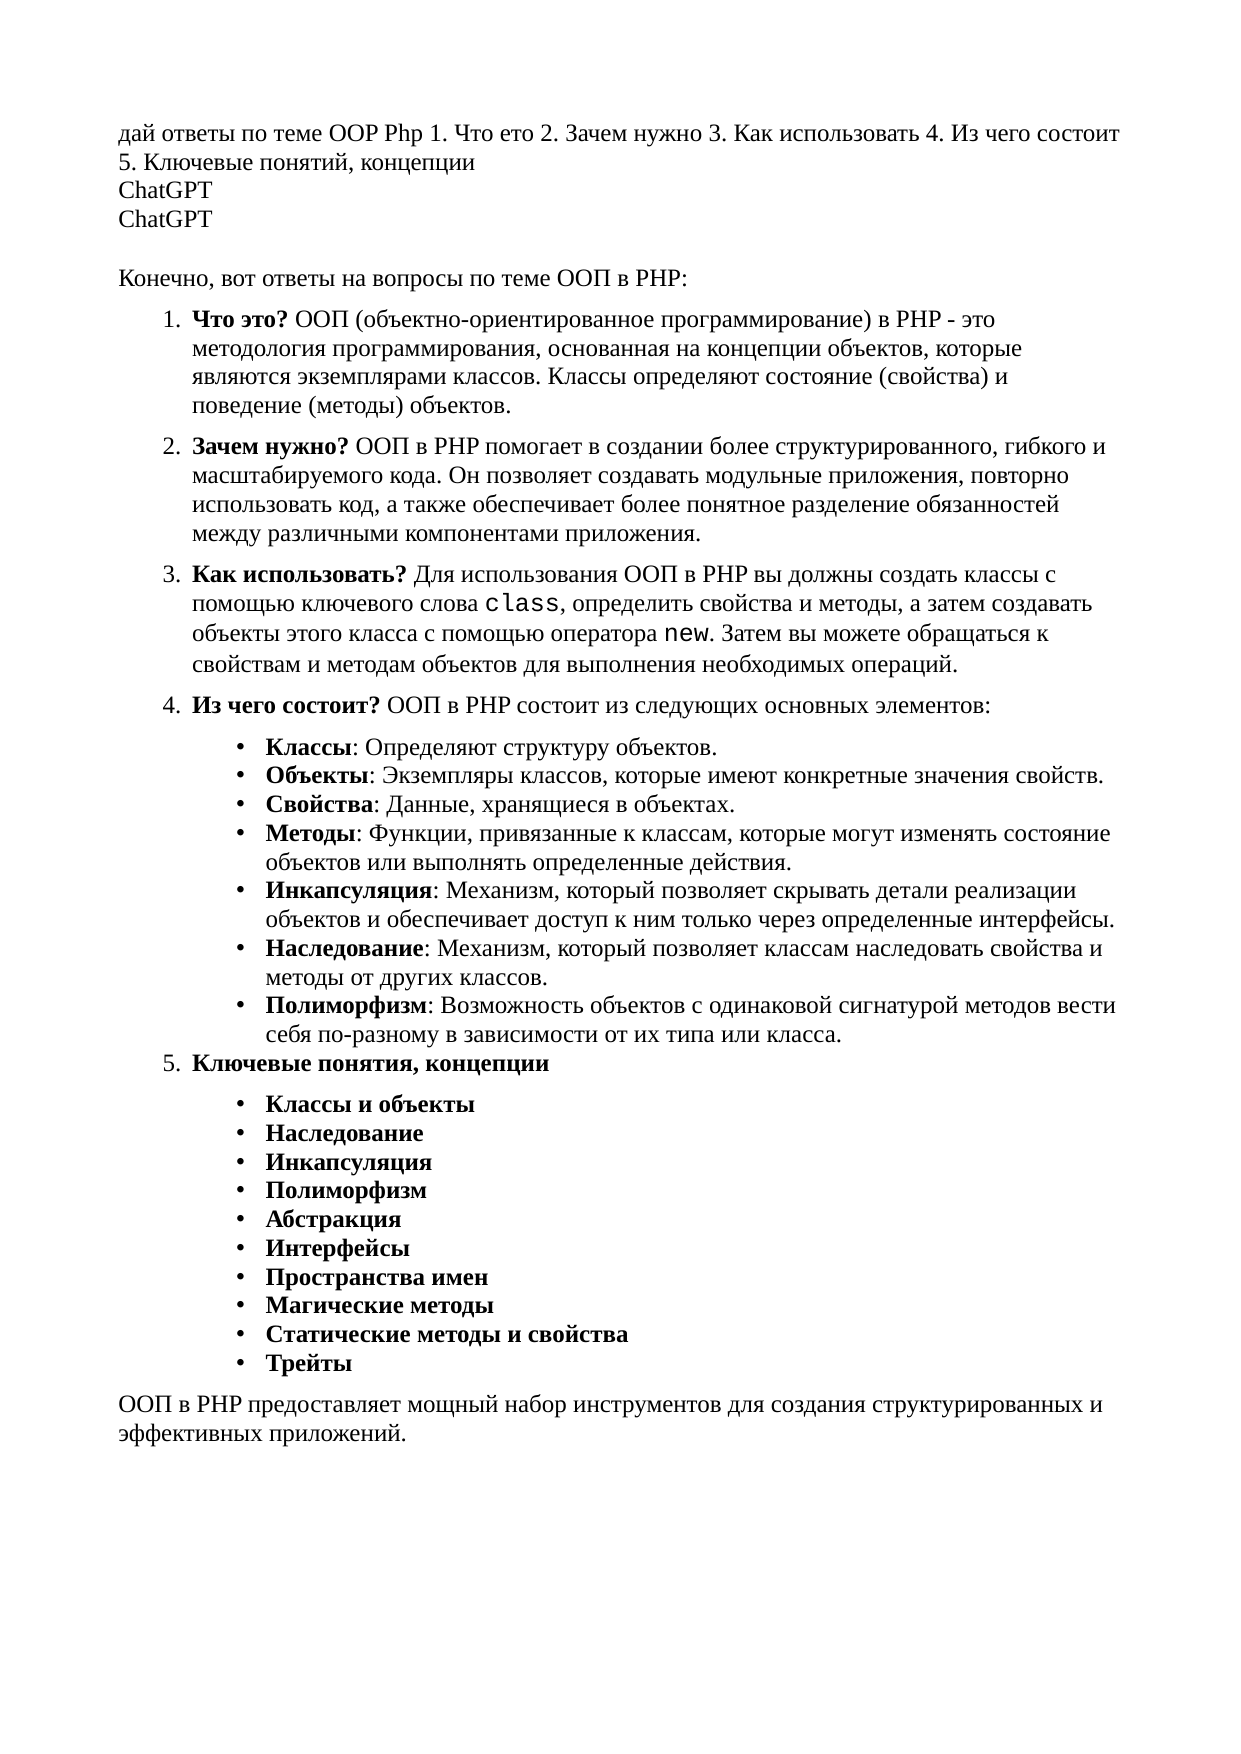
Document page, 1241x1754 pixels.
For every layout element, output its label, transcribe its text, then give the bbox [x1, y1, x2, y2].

list Инкапсуляция [236, 1147, 1122, 1176]
list Полиморфизм [236, 1176, 1122, 1204]
list Наследование: Механизм, который позволяет классам наследовать свойства и методы от других классов. [236, 933, 1122, 991]
list Трейты [236, 1348, 1122, 1377]
list Классы и объекты [236, 1089, 1122, 1118]
list Что это? ООП (объектно-ориентированное программирование) в PHP - это методология программирования, основанная на концепции объектов, которые являются экземплярами классов. Классы определяют состояние (свойства) и поведение (методы) объектов. [162, 304, 1122, 419]
list Полиморфизм: Возможность объектов с одинаковой сигнатурой методов вести себя по-разному в зависимости от их типа или класса. [236, 991, 1122, 1048]
list Свойства: Данные, хранящиеся в объектах. [236, 789, 1122, 818]
list Инкапсуляция: Механизм, который позволяет скрывать детали реализации объектов и обеспечивает доступ к ним только через определенные интерфейсы. [236, 876, 1122, 933]
list Статические методы и свойства [236, 1319, 1122, 1348]
text ChatGPT [118, 176, 1122, 204]
list Зачем нужно? ООП в PHP помогает в создании более структурированного, гибкого и масштабируемого кода. Он позволяет создавать модульные приложения, повторно использовать код, а также обеспечивает более понятное разделение обязанностей между различными компонентами приложения. [162, 431, 1122, 546]
list Объекты: Экземпляры классов, которые имеют конкретные значения свойств. [236, 761, 1122, 789]
text Конечно, вот ответы на вопросы по теме ООП в PHP: [118, 263, 1122, 291]
text дай ответы по теме OOP Php 1. Что ето 2. Зачем нужно 3. Как использовать 4. Из чего состоит 5. Ключевые понятий, концепции [118, 118, 1122, 176]
list Магические методы [236, 1291, 1122, 1319]
list Интерфейсы [236, 1233, 1122, 1262]
list Пространства имен [236, 1262, 1122, 1291]
list Как использовать? Для использования ООП в PHP вы должны создать классы с помощью ключевого слова class, определить свойства и методы, а затем создавать объекты этого класса с помощью оператора new. Затем вы можете обращаться к свойствам и методам объектов для выполнения необходимых операций. [162, 559, 1122, 678]
list Классы: Определяют структуру объектов. [236, 732, 1122, 761]
list Ключевые понятия, концепции [162, 1048, 1122, 1077]
list Абстракция [236, 1204, 1122, 1233]
list Методы: Функции, привязанные к классам, которые могут изменять состояние объектов или выполнять определенные действия. [236, 818, 1122, 876]
list Из чего состоит? ООП в PHP состоит из следующих основных элементов: [162, 691, 1122, 719]
text ООП в PHP предоставляет мощный набор инструментов для создания структурированных и эффективных приложений. [118, 1389, 1122, 1447]
text ChatGPT [118, 204, 1122, 233]
list Наследование [236, 1118, 1122, 1147]
